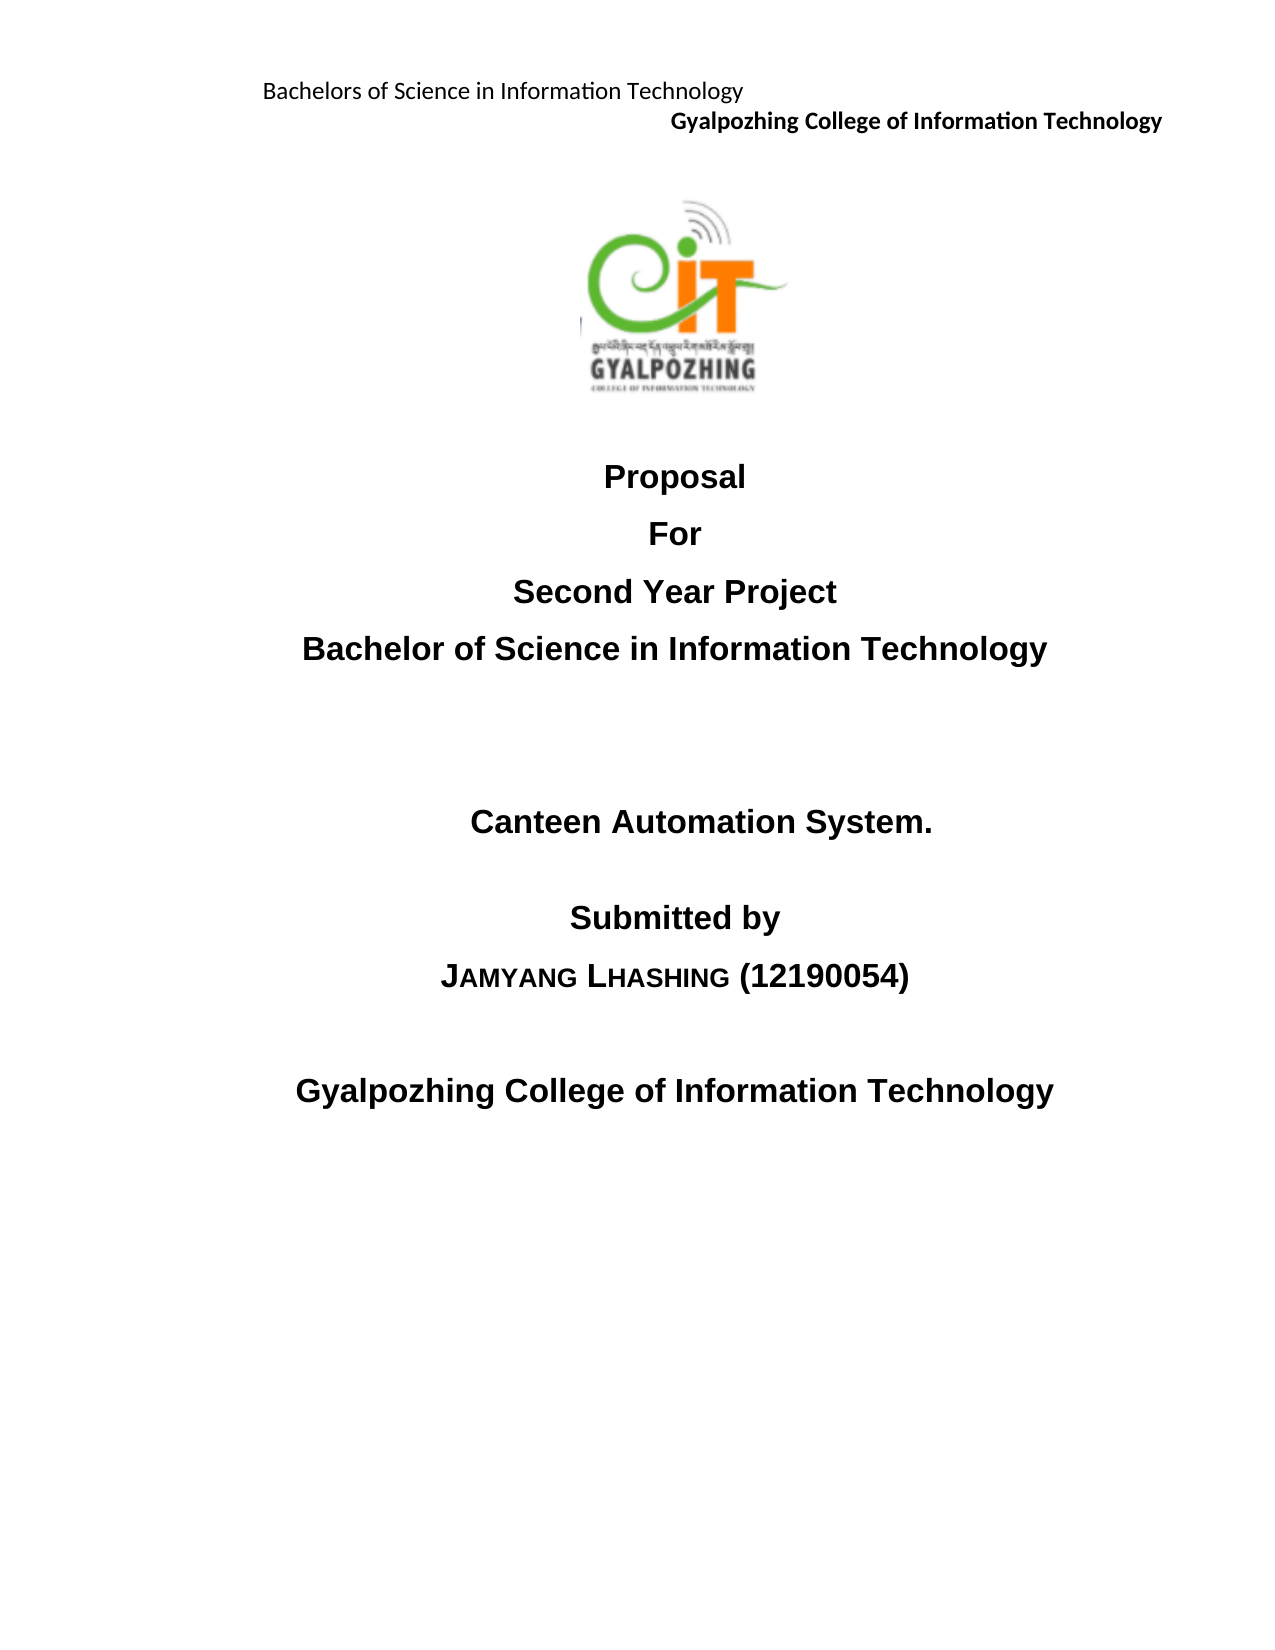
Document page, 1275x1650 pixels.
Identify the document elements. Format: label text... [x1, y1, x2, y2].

text Jamyang Lhashing (12190054) [187, 956, 1162, 994]
text Second Year Project [187, 572, 1162, 610]
text Proposal [187, 457, 1162, 495]
text For [187, 514, 1162, 553]
picture [580, 183, 796, 402]
text Canteen Automation System. [241, 802, 1162, 841]
text Bachelor of Science in Information Technology [187, 629, 1162, 668]
text Submitted by [187, 898, 1162, 937]
text Gyalpozhing College of Information Technology [187, 1071, 1162, 1109]
